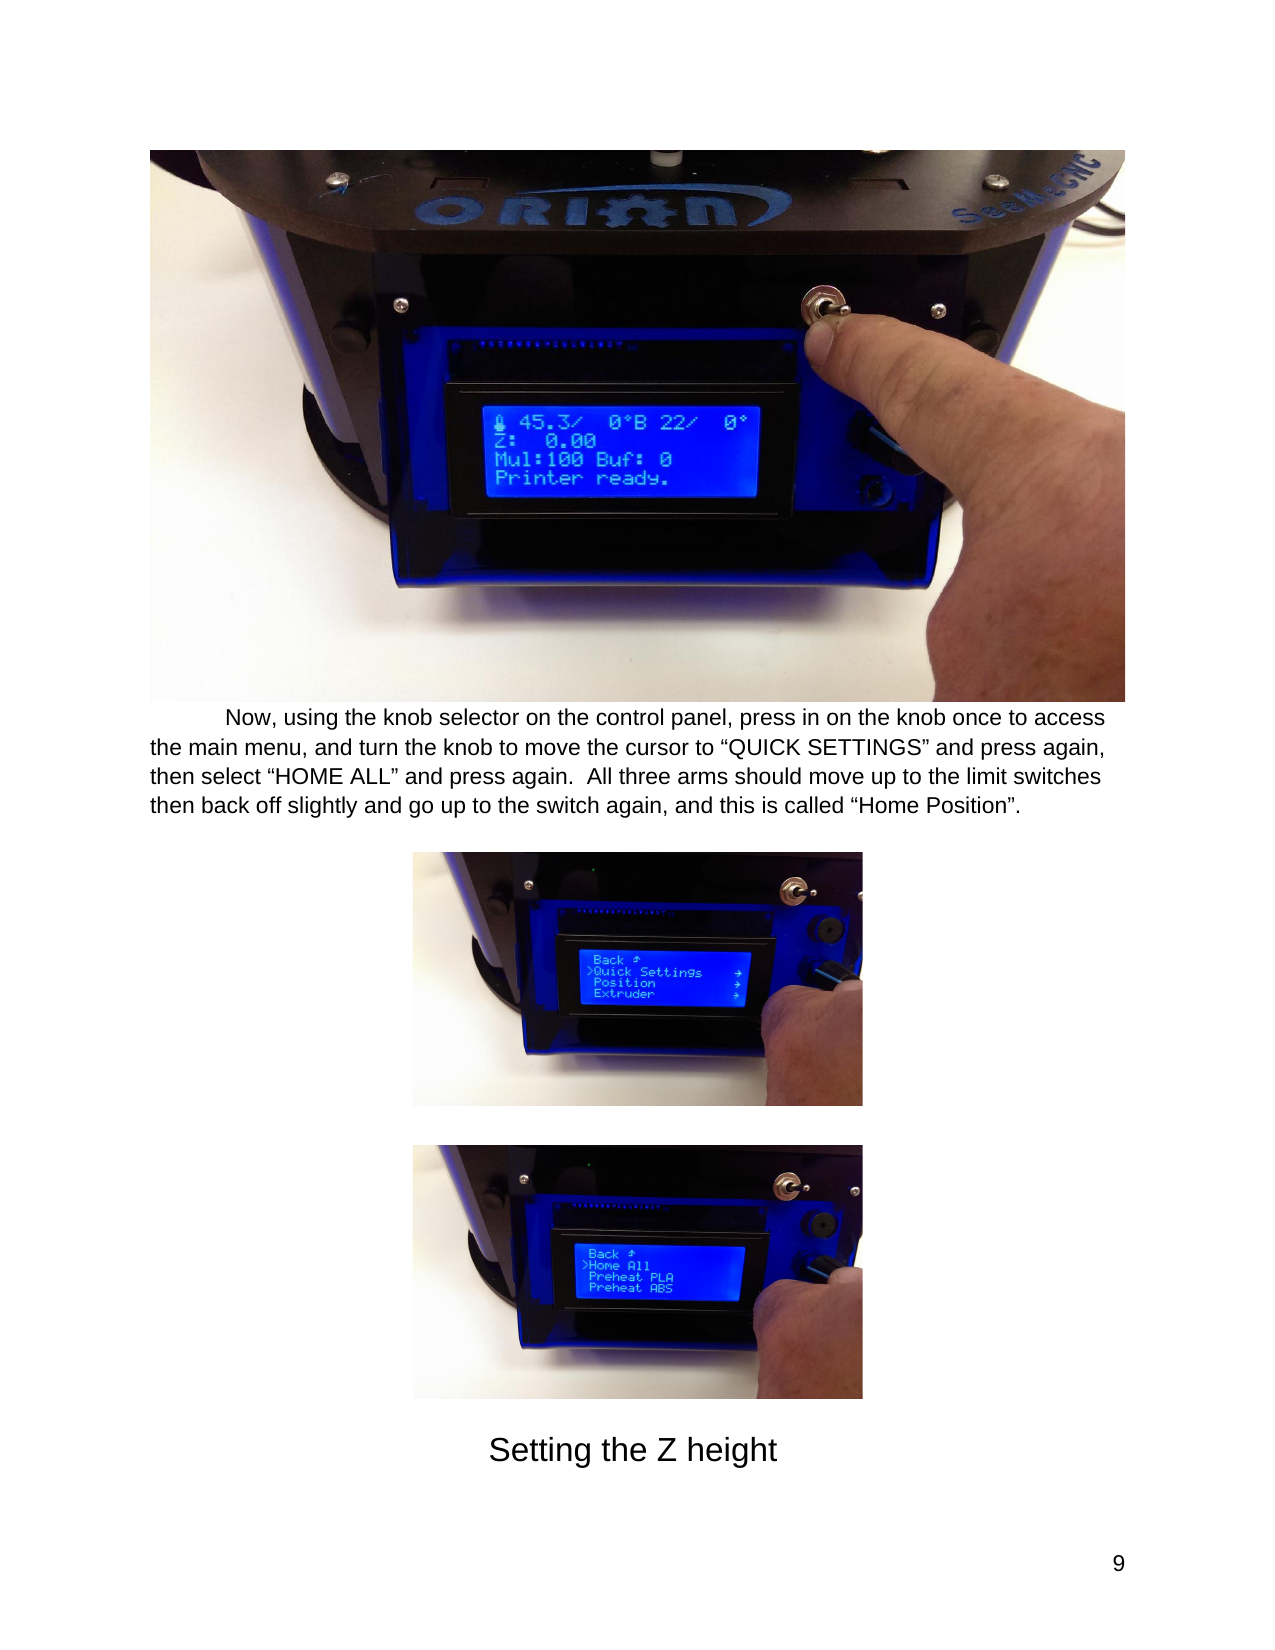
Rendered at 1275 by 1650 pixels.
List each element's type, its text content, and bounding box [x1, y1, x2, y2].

picture [412, 852, 863, 1106]
picture [150, 150, 1125, 702]
picture [412, 1145, 863, 1399]
text Now, using the knob selector on the control panel, press in on the knob once to access the main menu, and turn the knob to move the cursor to “QUICK SETTINGS” and press again, then select “HOME ALL” and press again. All three arms should move up to the limit switches then back off slightly and go up to the switch again, and this is called “Home Position”. [150, 702, 1125, 819]
subtitle Setting the Z height [150, 1431, 1125, 1468]
